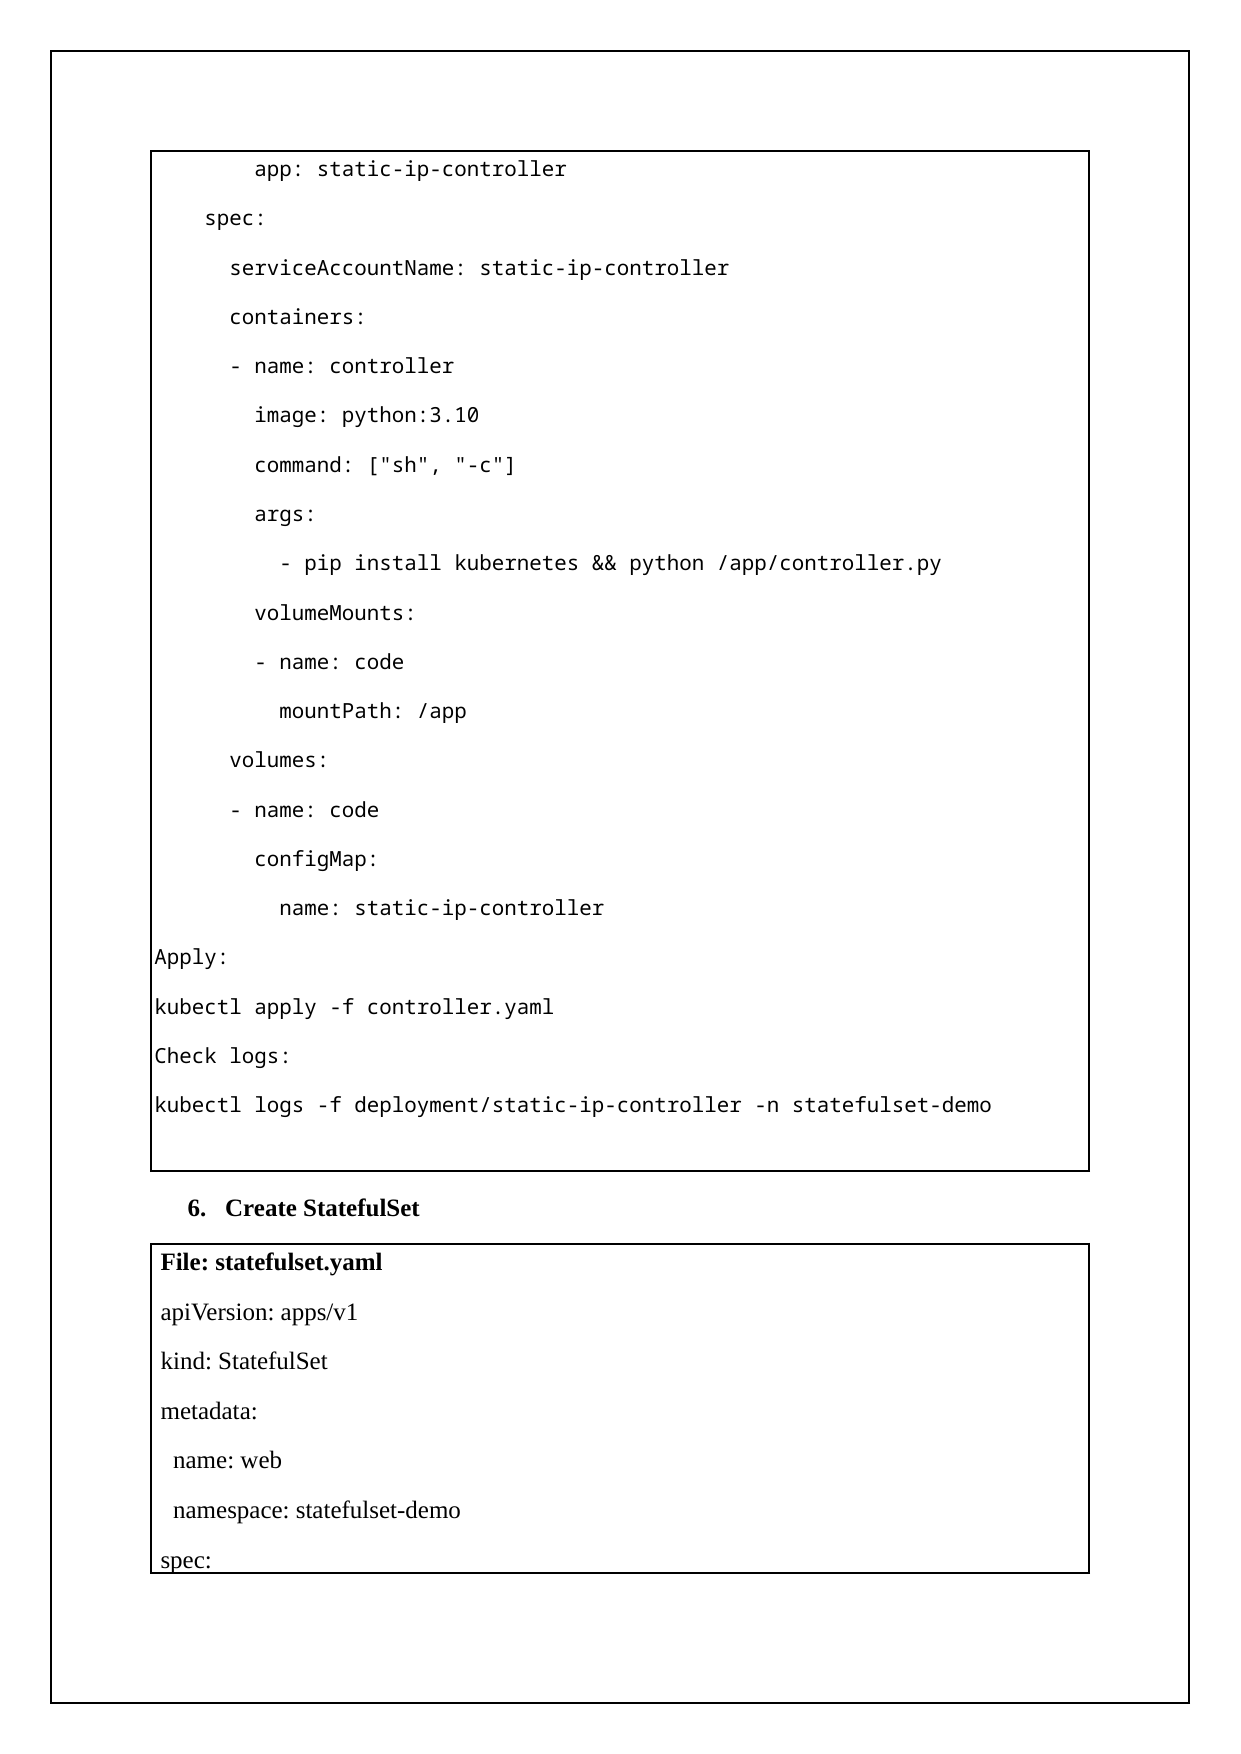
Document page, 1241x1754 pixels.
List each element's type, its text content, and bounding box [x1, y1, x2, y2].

text kind: StatefulSet [152, 1342, 1088, 1375]
list Create StatefulSet [187, 1193, 1090, 1222]
text - pip install kubernetes && python /app/controller.py [152, 544, 1088, 577]
text - name: code [152, 791, 1088, 823]
text Apply: [152, 938, 1088, 971]
text apiVersion: apps/v1 [152, 1292, 1088, 1325]
text command: ["sh", "-c"] [152, 446, 1088, 478]
text image: python:3.10 [152, 396, 1088, 429]
text kubectl logs -f deployment/static-ip-controller -n statefulset-demo [152, 1086, 1088, 1119]
text - name: controller [152, 347, 1088, 380]
text app: static-ip-controller [152, 152, 1088, 183]
text kubectl apply -f controller.yaml [152, 988, 1088, 1020]
text File: statefulset.yaml [152, 1245, 1088, 1276]
text name: static-ip-controller [152, 889, 1088, 922]
text Check logs: [152, 1037, 1088, 1069]
text args: [152, 495, 1088, 527]
text serviceAccountName: static-ip-controller [152, 248, 1088, 281]
text mountPath: /app [152, 692, 1088, 724]
text volumeMounts: [152, 593, 1088, 626]
text namespace: statefulset-demo [152, 1491, 1088, 1524]
text metadata: [152, 1392, 1088, 1425]
text configMap: [152, 840, 1088, 872]
text spec: [152, 199, 1088, 232]
text containers: [152, 298, 1088, 330]
text volumes: [152, 741, 1088, 774]
text - name: code [152, 643, 1088, 675]
text name: web [152, 1441, 1088, 1474]
text spec: [152, 1541, 1088, 1572]
